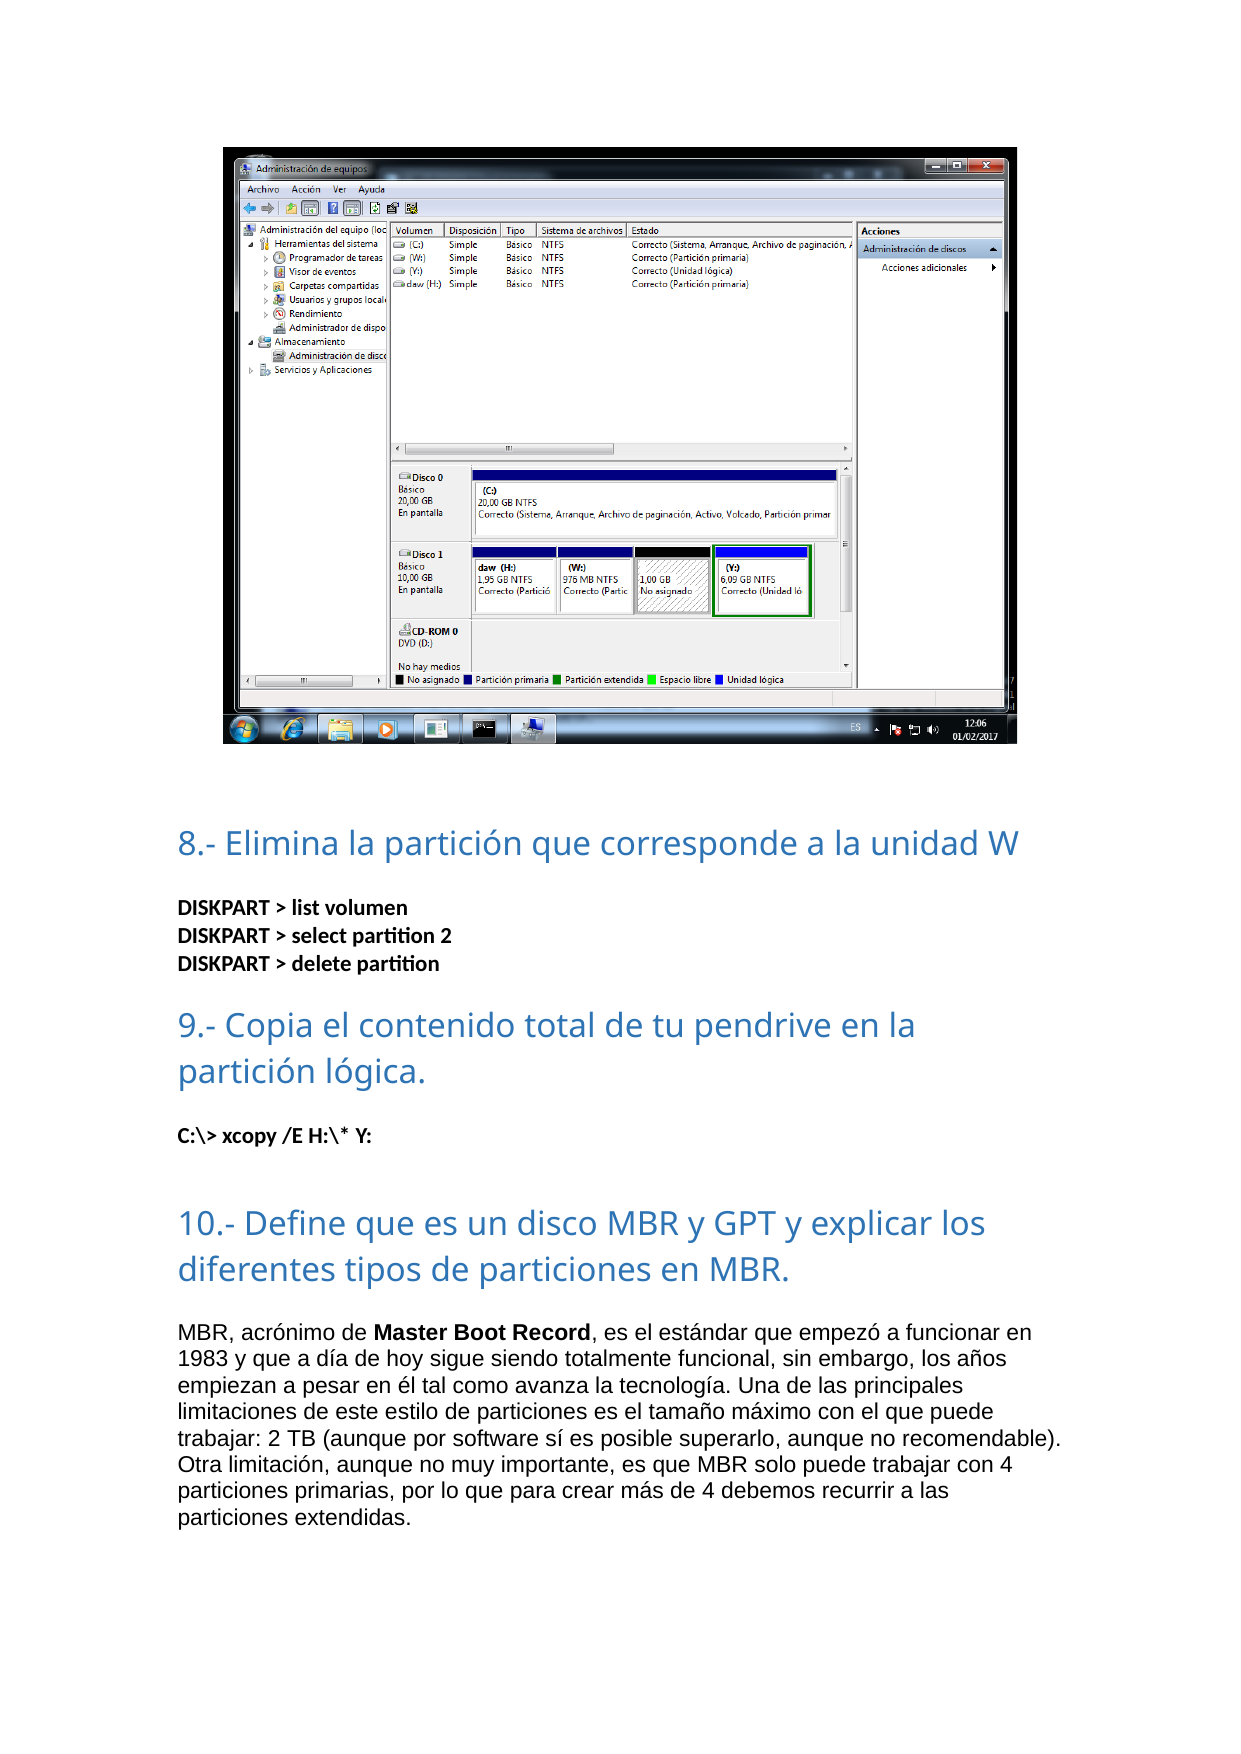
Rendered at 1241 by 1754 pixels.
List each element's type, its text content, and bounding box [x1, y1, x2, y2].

text DISKPART > select partition 2 [177, 921, 1063, 949]
subtitle 10.- Define que es un disco MBR y GPT y explicar los diferentes tipos de particiones en MBR. [177, 1200, 1063, 1291]
subtitle 8.- Elimina la partición que corresponde a la unidad W [177, 819, 1063, 865]
text DISKPART > list volumen [177, 893, 1063, 921]
text DISKPART > delete partition [177, 949, 1063, 977]
subtitle 9.- Copia el contenido total de tu pendrive en la partición lógica. [177, 1002, 1063, 1093]
text MBR, acrónimo de Master Boot Record, es el estándar que empezó a funcionar en 1983 y que a día de hoy sigue siendo totalmente funcional, sin embargo, los años empiezan a pesar en él tal como avanza la tecnología. Una de las principales limitaciones de este estilo de particiones es el tamaño máximo con el que puede trabajar: 2 TB (aunque por software sí es posible superarlo, aunque no recomendable). Otra limitación, aunque no muy importante, es que MBR solo puede trabajar con 4 particiones primarias, por lo que para crear más de 4 debemos recurrir a las particiones extendidas. [177, 1319, 1063, 1530]
text C:\> xcopy /E H:\* Y: [177, 1121, 1063, 1149]
